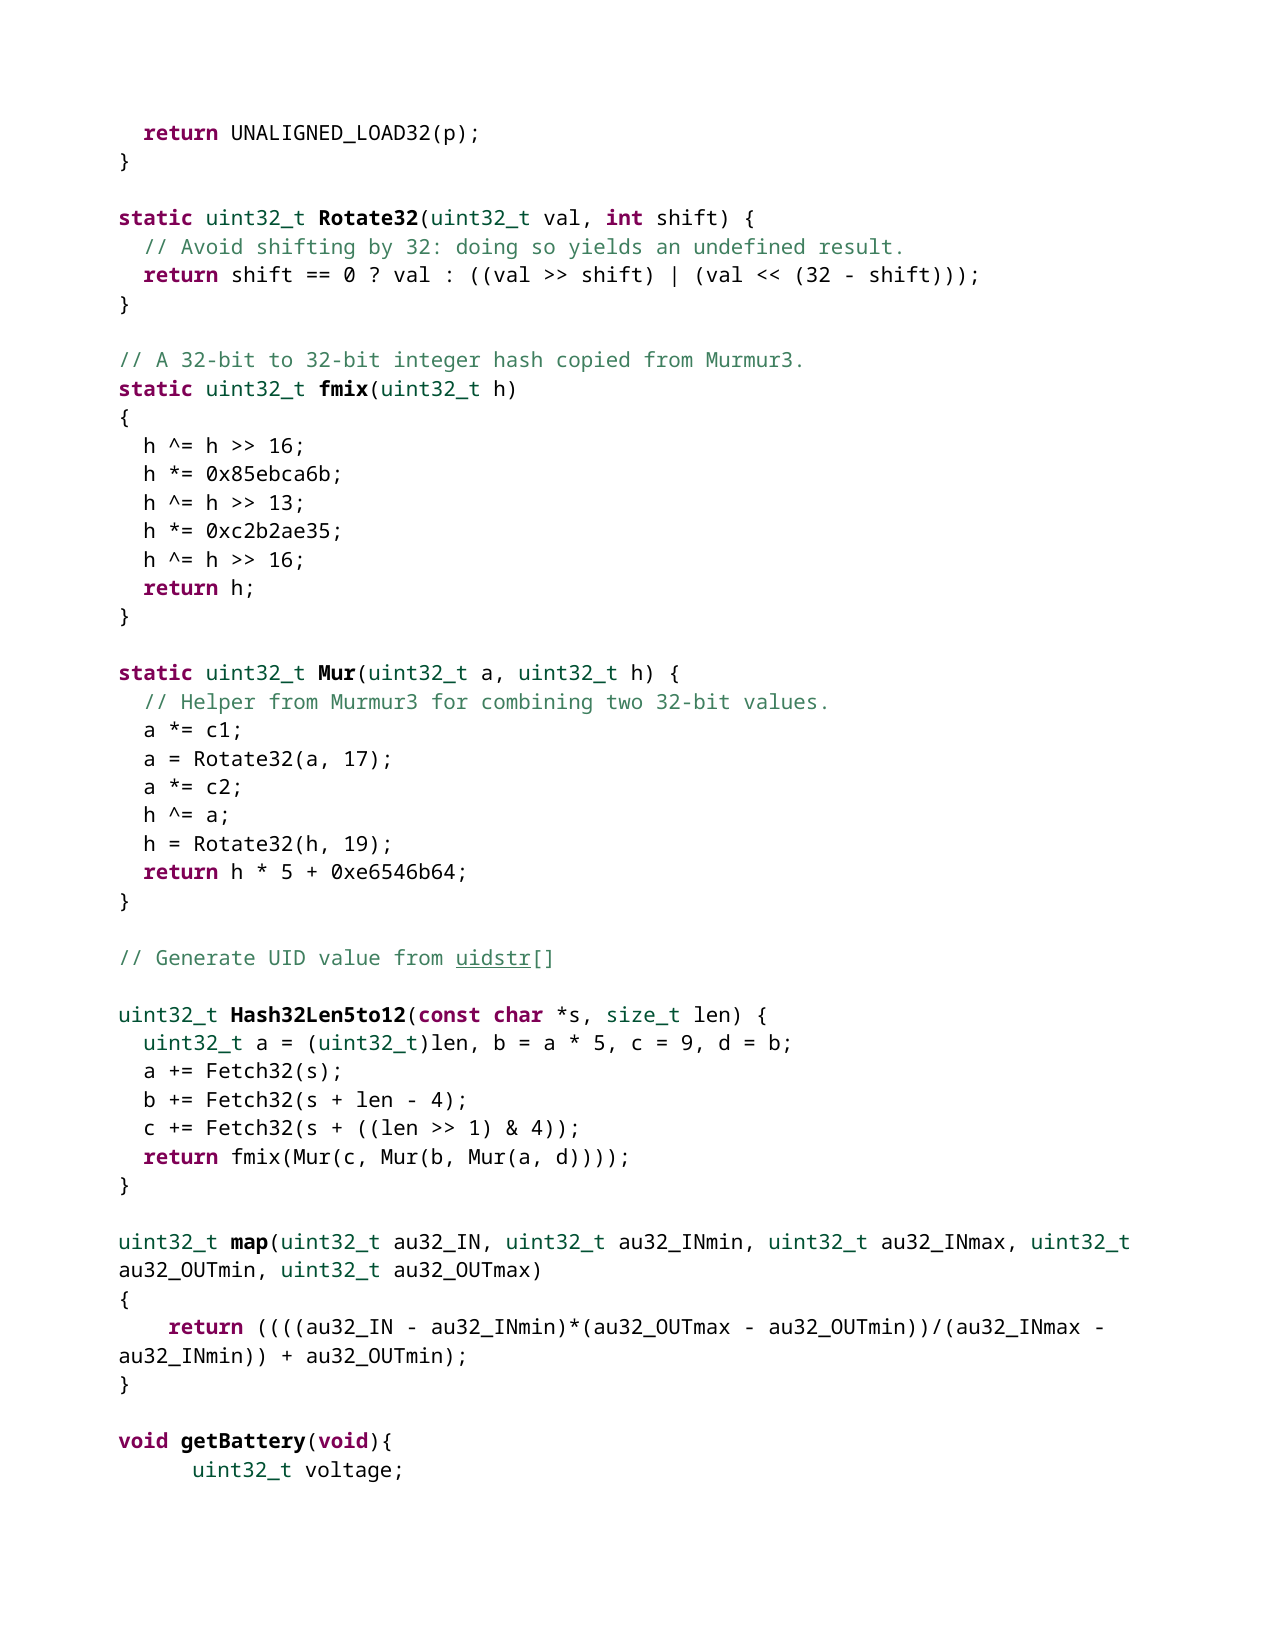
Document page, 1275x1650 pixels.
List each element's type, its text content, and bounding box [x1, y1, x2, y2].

text } [118, 886, 1157, 914]
text uint32_t map(uint32_t au32_IN, uint32_t au32_INmin, uint32_t au32_INmax, uint32_t au32_OUTmin, uint32_t au32_OUTmax) [118, 1227, 1157, 1284]
text static uint32_t fmix(uint32_t h) [118, 374, 1157, 402]
text // Generate UID value from uidstr[] [118, 943, 1157, 971]
text } [118, 1369, 1157, 1398]
text return h; [118, 573, 1157, 602]
text static uint32_t Mur(uint32_t a, uint32_t h) { [118, 658, 1157, 687]
text { [118, 1284, 1157, 1312]
text h ^= h >> 16; [118, 545, 1157, 573]
text h ^= h >> 16; [118, 431, 1157, 459]
text return ((((au32_IN - au32_INmin)*(au32_OUTmax - au32_OUTmin))/(au32_INmax - au32_INmin)) + au32_OUTmin); [118, 1312, 1157, 1369]
text void getBattery(void){ [118, 1426, 1157, 1455]
text uint32_t Hash32Len5to12(const char *s, size_t len) { [118, 1000, 1157, 1028]
text return h * 5 + 0xe6546b64; [118, 857, 1157, 886]
text } [118, 289, 1157, 317]
text static uint32_t Rotate32(uint32_t val, int shift) { [118, 203, 1157, 232]
text } [118, 147, 1157, 175]
text { [118, 402, 1157, 431]
text uint32_t voltage; [118, 1455, 1157, 1483]
text // Avoid shifting by 32: doing so yields an undefined result. [118, 232, 1157, 260]
text h *= 0xc2b2ae35; [118, 516, 1157, 545]
text a += Fetch32(s); [118, 1057, 1157, 1085]
text return UNALIGNED_LOAD32(p); [118, 118, 1157, 147]
text a = Rotate32(a, 17); [118, 744, 1157, 772]
text return shift == 0 ? val : ((val >> shift) | (val << (32 - shift))); [118, 260, 1157, 289]
text // A 32-bit to 32-bit integer hash copied from Murmur3. [118, 346, 1157, 374]
text h ^= a; [118, 801, 1157, 829]
text h = Rotate32(h, 19); [118, 829, 1157, 857]
text return fmix(Mur(c, Mur(b, Mur(a, d)))); [118, 1142, 1157, 1170]
text c += Fetch32(s + ((len >> 1) & 4)); [118, 1113, 1157, 1142]
text a *= c1; [118, 715, 1157, 744]
text // Helper from Murmur3 for combining two 32-bit values. [118, 687, 1157, 715]
text b += Fetch32(s + len - 4); [118, 1085, 1157, 1113]
text h *= 0x85ebca6b; [118, 459, 1157, 488]
text h ^= h >> 13; [118, 488, 1157, 516]
text uint32_t a = (uint32_t)len, b = a * 5, c = 9, d = b; [118, 1028, 1157, 1057]
text } [118, 1170, 1157, 1199]
text } [118, 602, 1157, 630]
text a *= c2; [118, 772, 1157, 801]
